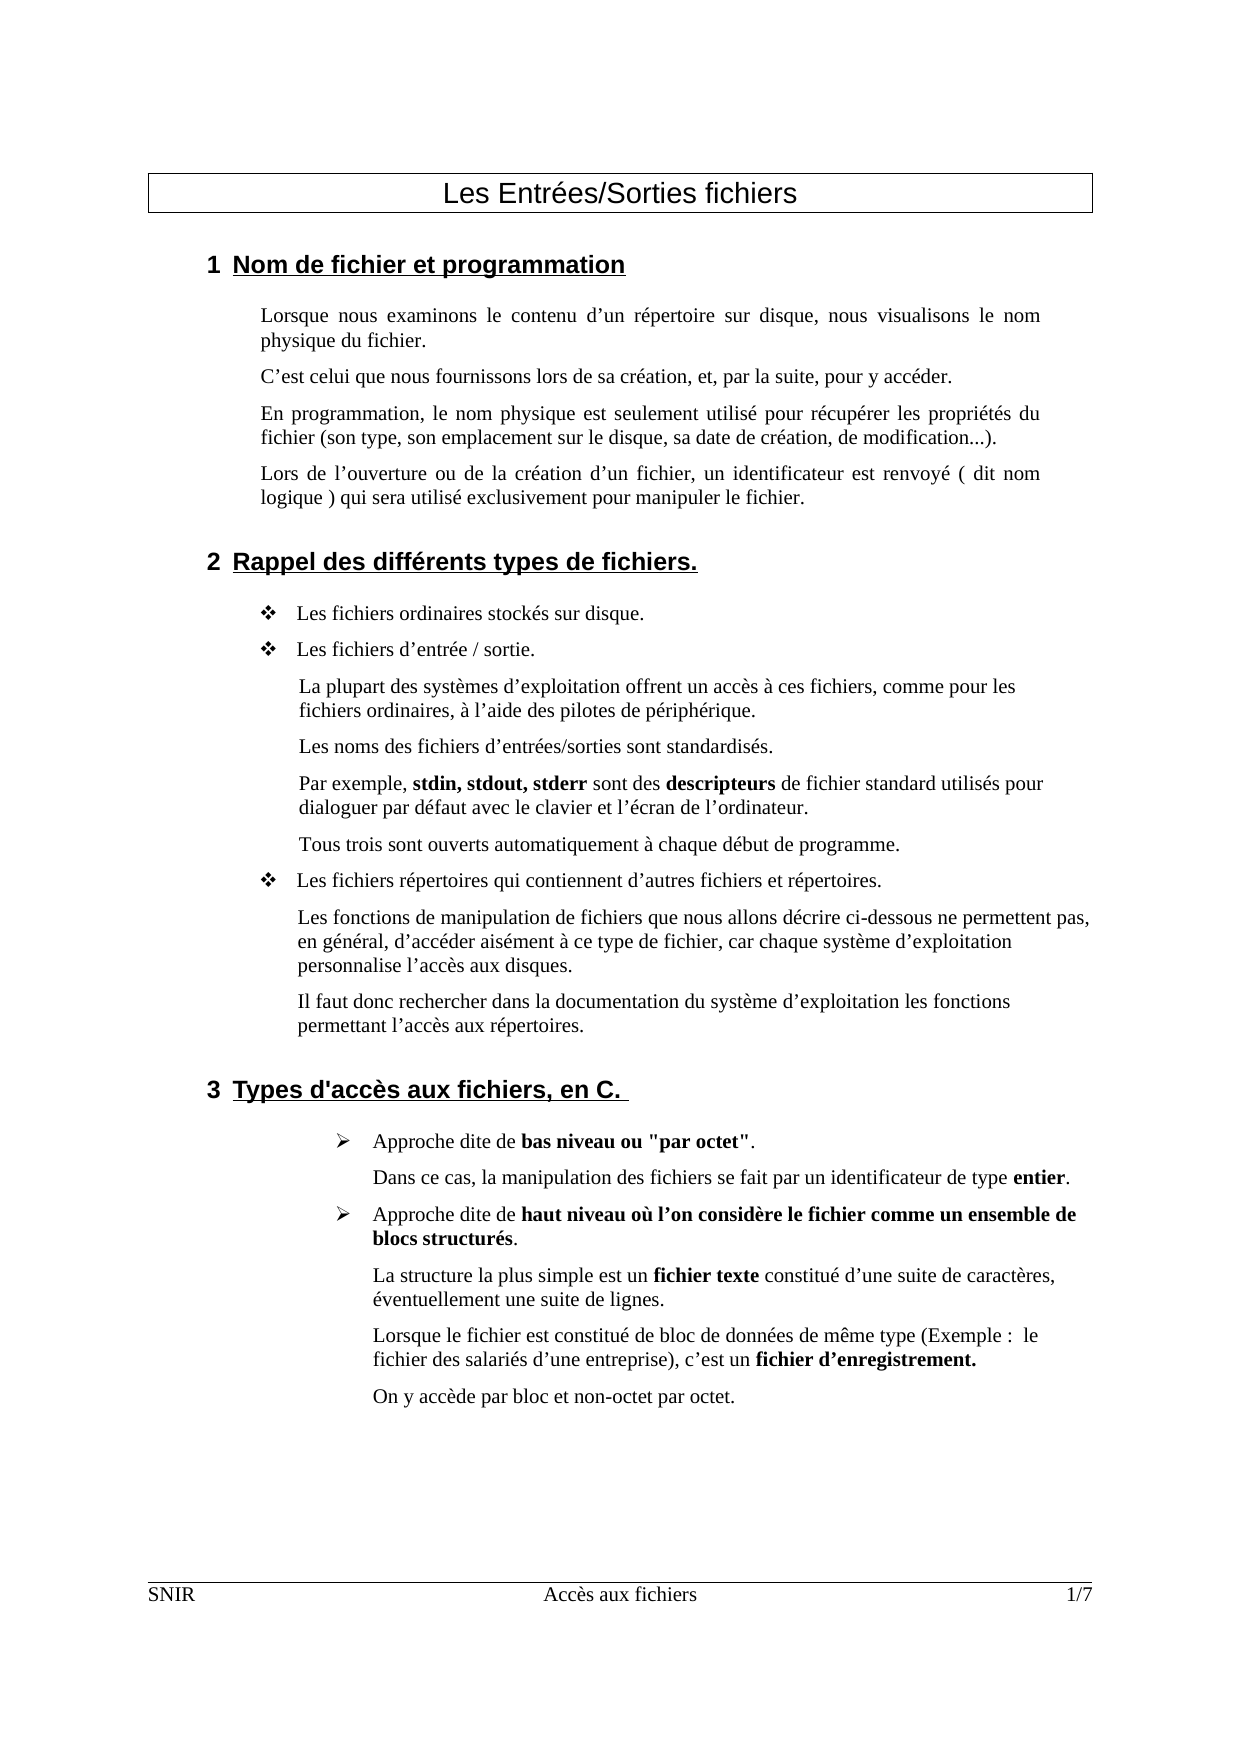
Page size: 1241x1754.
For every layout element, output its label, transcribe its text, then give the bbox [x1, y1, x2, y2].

subtitle Rappel des différents types de fichiers. [207, 547, 1092, 576]
text La plupart des systèmes d’exploitation offrent un accès à ces fichiers, comme pour les fichiers ordinaires, à l’aide des pilotes de périphérique. [299, 674, 1057, 722]
list Approche dite de haut niveau où l’on considère le fichier comme un ensemble de blocs structurés. [335, 1202, 1092, 1250]
text Par exemple, stdin, stdout, stderr sont des descripteurs de fichier standard utilisés pour dialoguer par défaut avec le clavier et l’écran de l’ordinateur. [299, 771, 1057, 819]
text Il faut donc rechercher dans la documentation du système d’exploitation les fonctions permettant l’accès aux répertoires. [297, 989, 1092, 1037]
text On y accède par bloc et non-octet par octet. [373, 1384, 1092, 1408]
list Les fichiers répertoires qui contiennent d’autres fichiers et répertoires. [259, 868, 1092, 892]
text Lorsque le fichier est constitué de bloc de données de même type (Exemple : le fichier des salariés d’une entreprise), c’est un fichier d’enregistrement. [373, 1323, 1092, 1371]
text Tous trois sont ouverts automatiquement à chaque début de programme. [299, 832, 1057, 856]
text Les fonctions de manipulation de fichiers que nous allons décrire ci-dessous ne permettent pas, en général, d’accéder aisément à ce type de fichier, car chaque système d’exploitation personnalise l’accès aux disques. [297, 905, 1092, 977]
list Les fichiers d’entrée / sortie. [259, 637, 1092, 661]
text Lorsque nous examinons le contenu d’un répertoire sur disque, nous visualisons le nom physique du fichier. [260, 303, 1041, 352]
list Approche dite de bas niveau ou "par octet". [335, 1129, 1092, 1153]
text Dans ce cas, la manipulation des fichiers se fait par un identificateur de type entier. [373, 1165, 1092, 1189]
subtitle Types d'accès aux fichiers, en C. [207, 1075, 1092, 1104]
text En programmation, le nom physique est seulement utilisé pour récupérer les propriétés du fichier (son type, son emplacement sur le disque, sa date de création, de modification...). [260, 401, 1041, 449]
text Lors de l’ouverture ou de la création d’un fichier, un identificateur est renvoyé ( dit nom logique ) qui sera utilisé exclusivement pour manipuler le fichier. [260, 461, 1041, 509]
text La structure la plus simple est un fichier texte constitué d’une suite de caractères, éventuellement une suite de lignes. [373, 1262, 1092, 1311]
subtitle Les Entrées/Sorties fichiers [149, 174, 1092, 212]
subtitle Nom de fichier et programmation [207, 250, 1092, 278]
list Les fichiers ordinaires stockés sur disque. [259, 601, 1092, 625]
text Les noms des fichiers d’entrées/sorties sont standardisés. [299, 734, 1057, 758]
text C’est celui que nous fournissons lors de sa création, et, par la suite, pour y accéder. [260, 364, 1041, 388]
